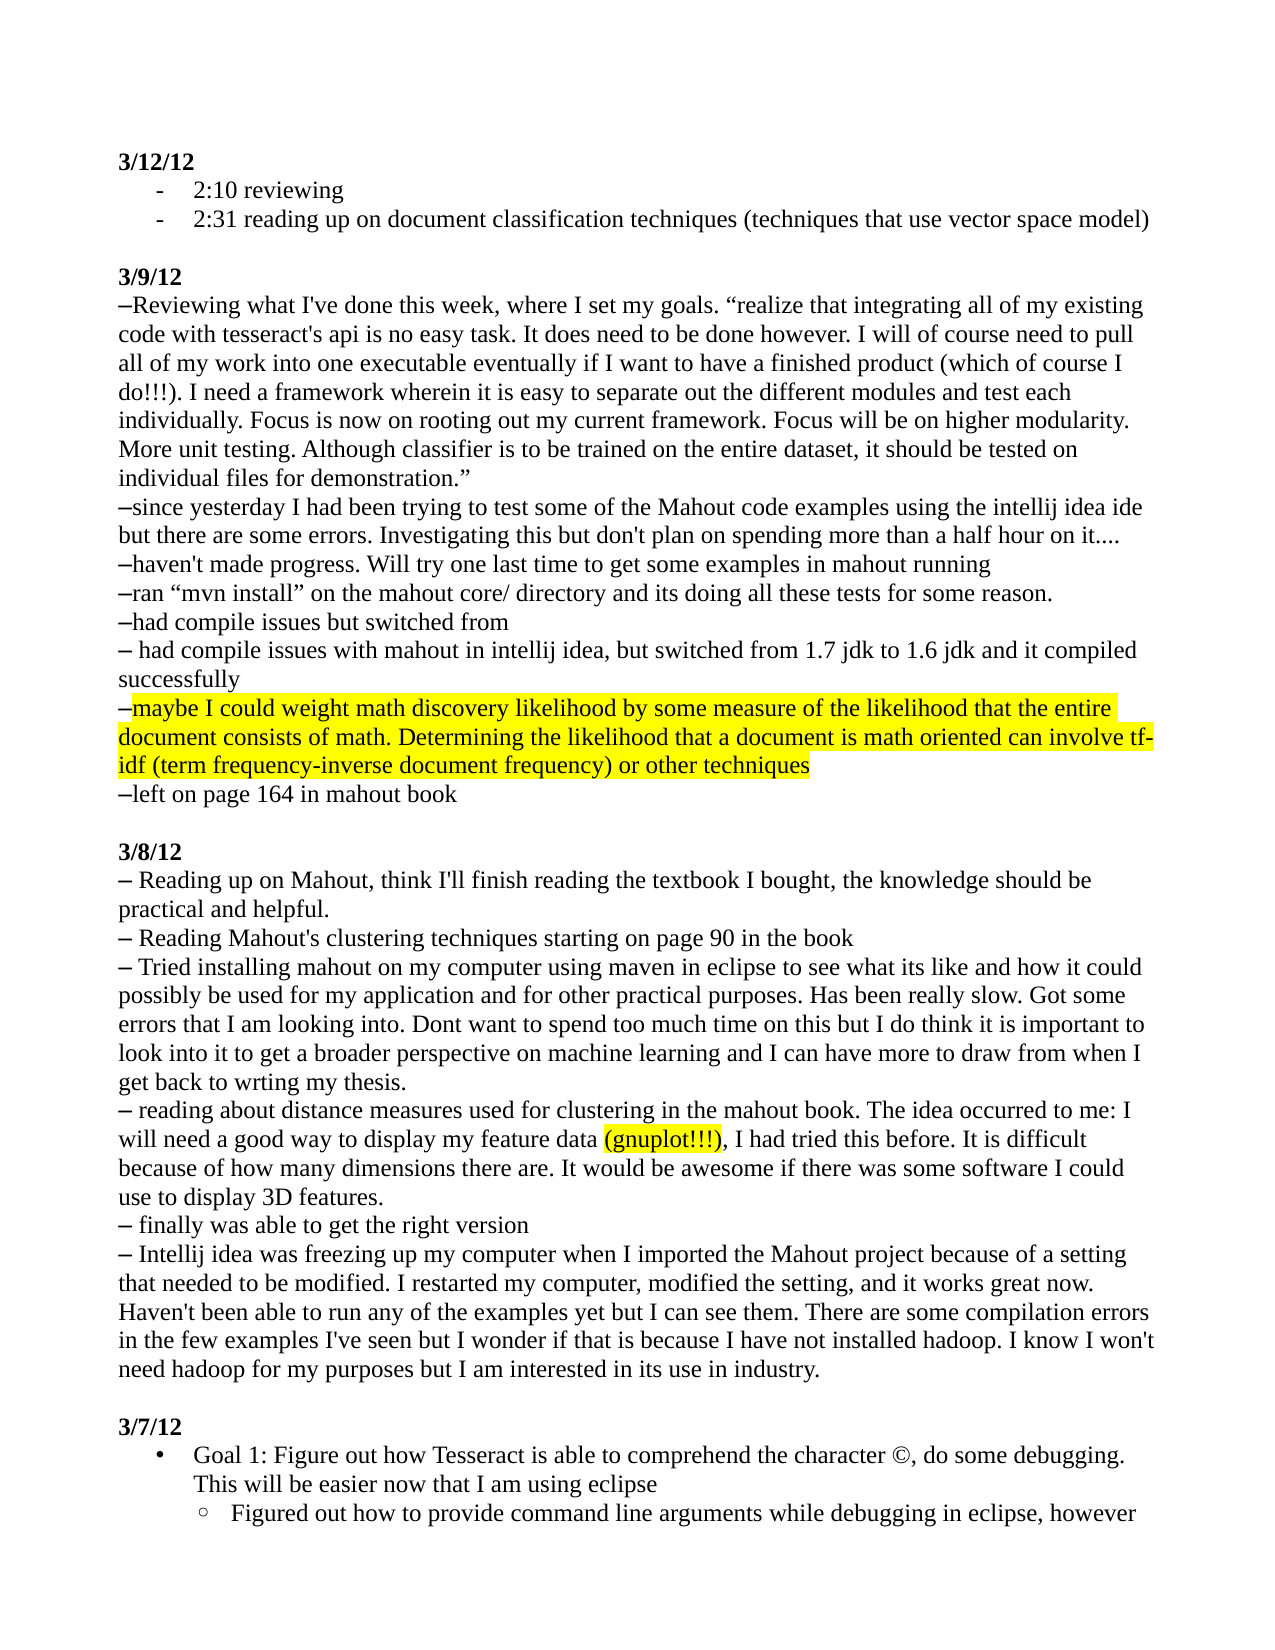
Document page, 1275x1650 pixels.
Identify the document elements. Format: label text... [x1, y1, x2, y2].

list 2:10 reviewing [156, 176, 1157, 204]
list Reading Mahout's clustering techniques starting on page 90 in the book [118, 923, 1157, 952]
text 3/8/12 [118, 837, 1157, 866]
list Intellij idea was freezing up my computer when I imported the Mahout project because of a setting that needed to be modified. I restarted my computer, modified the setting, and it works great now. Haven't been able to run any of the examples yet but I can see them. There are some compilation errors in the few examples I've seen but I wonder if that is because I have not installed hadoop. I know I won't need hadoop for my purposes but I am interested in its use in industry. [118, 1239, 1157, 1383]
list maybe I could weight math discovery likelihood by some measure of the likelihood that the entire document consists of math. Determining the likelihood that a document is math oriented can involve tf-idf (term frequency-inverse document frequency) or other techniques [118, 693, 1157, 779]
list 2:31 reading up on document classification techniques (techniques that use vector space model) [156, 204, 1157, 233]
list Reading up on Mahout, think I'll finish reading the textbook I bought, the knowledge should be practical and helpful. [118, 866, 1157, 923]
list haven't made progress. Will try one last time to get some examples in mahout running [118, 549, 1157, 578]
list finally was able to get the right version [118, 1211, 1157, 1239]
list Goal 1: Figure out how Tesseract is able to comprehend the character ©, do some debugging. This will be easier now that I am using eclipse [156, 1441, 1157, 1498]
list had compile issues with mahout in intellij idea, but switched from 1.7 jdk to 1.6 jdk and it compiled successfully [118, 636, 1157, 693]
list Reviewing what I've done this week, where I set my goals. “realize that integrating all of my existing code with tesseract's api is no easy task. It does need to be done however. I will of course need to pull all of my work into one executable eventually if I want to have a finished product (which of course I do!!!). I need a framework wherein it is easy to separate out the different modules and test each individually. Focus is now on rooting out my current framework. Focus will be on higher modularity. More unit testing. Although classifier is to be trained on the entire dataset, it should be tested on individual files for demonstration.” [118, 291, 1157, 492]
list since yesterday I had been trying to test some of the Mahout code examples using the intellij idea ide but there are some errors. Investigating this but don't plan on spending more than a half hour on it.... [118, 492, 1157, 549]
list Tried installing mahout on my computer using maven in eclipse to see what its like and how it could possibly be used for my application and for other practical purposes. Has been really slow. Got some errors that I am looking into. Dont want to spend too much time on this but I do think it is important to look into it to get a broader perspective on machine learning and I can have more to draw from when I get back to wrting my thesis. [118, 952, 1157, 1096]
list ran “mvn install” on the mahout core/ directory and its doing all these tests for some reason. [118, 578, 1157, 607]
text 3/7/12 [118, 1412, 1157, 1441]
list Figured out how to provide command line arguments while debugging in eclipse, however [193, 1498, 1157, 1527]
list had compile issues but switched from [118, 607, 1157, 636]
list left on page 164 in mahout book [118, 779, 1157, 808]
list reading about distance measures used for clustering in the mahout book. The idea occurred to me: I will need a good way to display my feature data (gnuplot!!!), I had tried this before. It is difficult because of how many dimensions there are. It would be awesome if there was some software I could use to display 3D features. [118, 1096, 1157, 1211]
text 3/12/12 [118, 147, 1157, 176]
text 3/9/12 [118, 262, 1157, 291]
